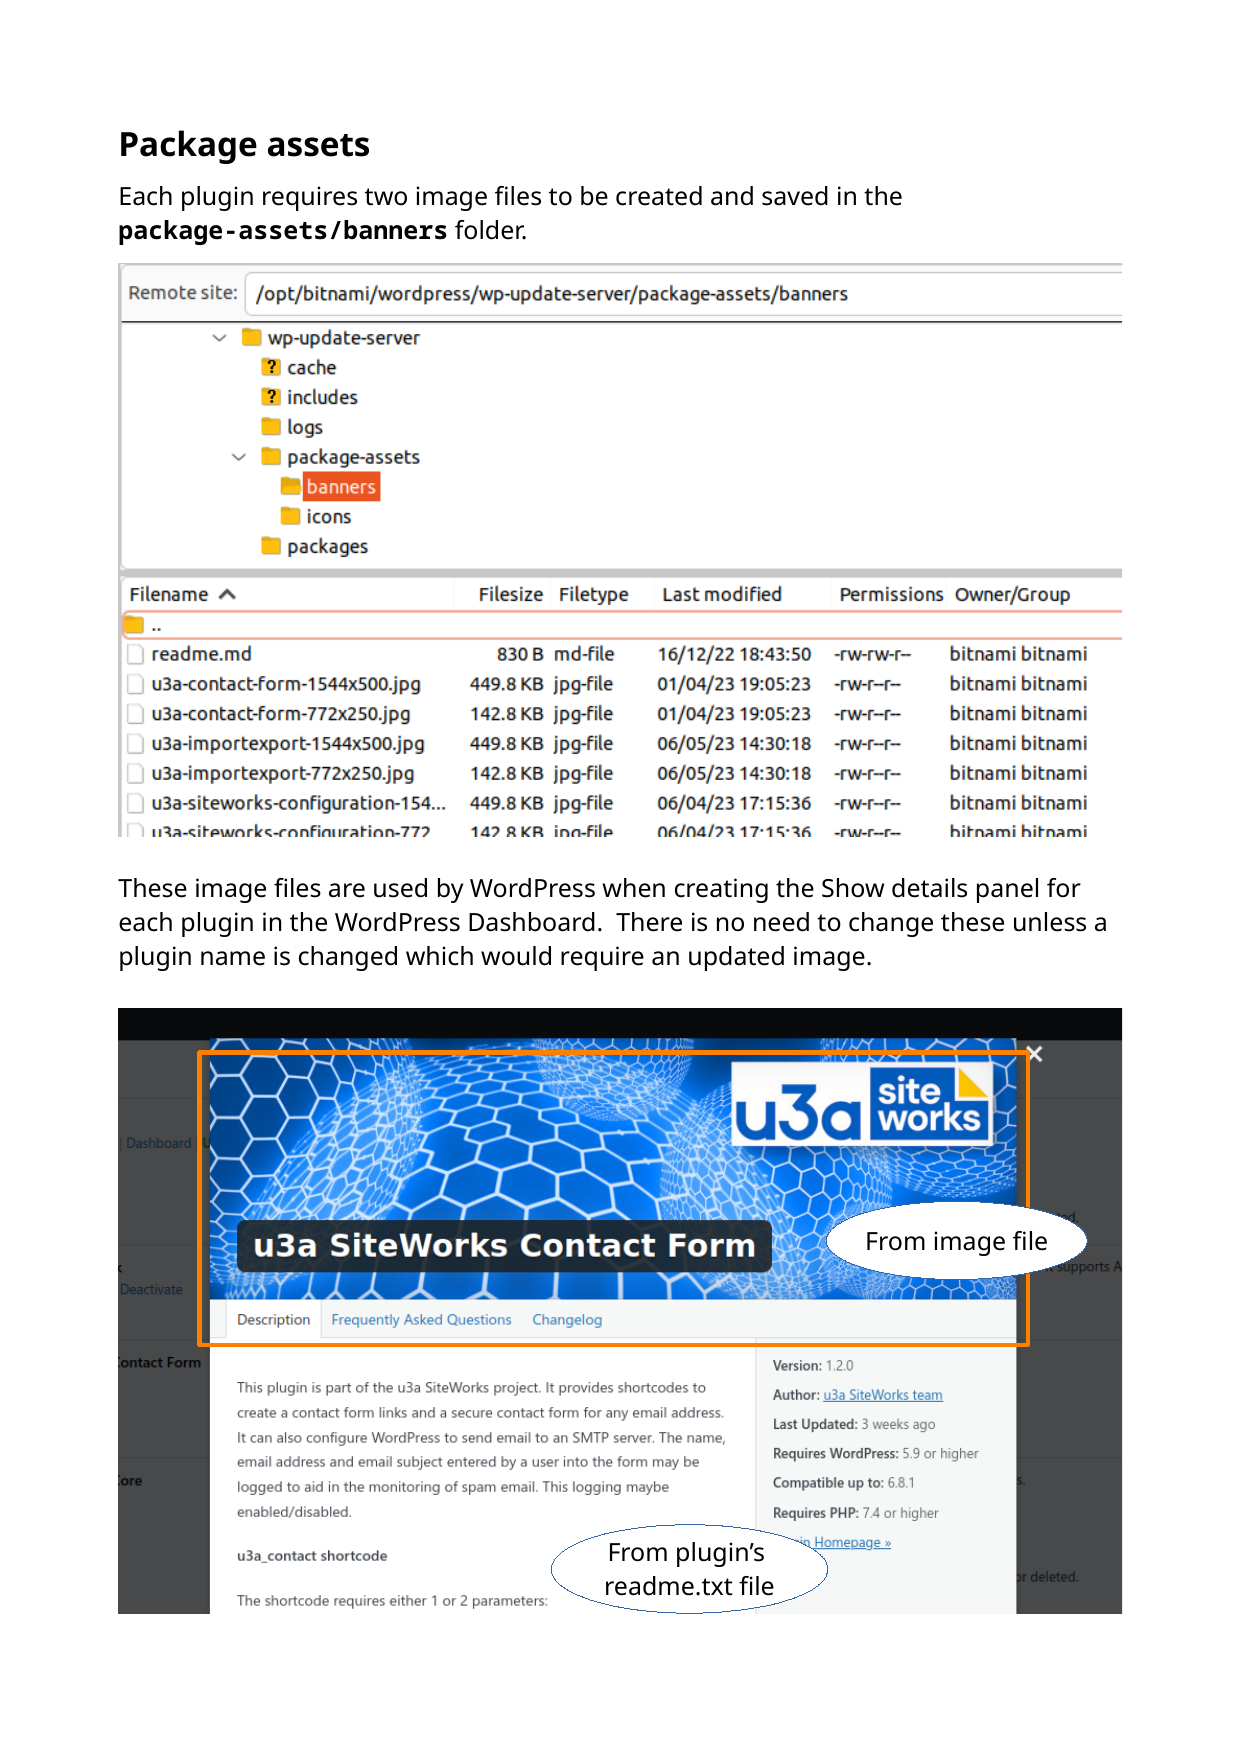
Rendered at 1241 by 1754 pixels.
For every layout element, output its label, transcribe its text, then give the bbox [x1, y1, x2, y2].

text These image files are used by WordPress when creating the Show details panel for each plugin in the WordPress Dashboard. There is no need to change these unless a plugin name is changed which would require an updated image. [118, 870, 1122, 972]
subtitle Package assets [118, 121, 1122, 166]
picture [118, 1008, 1123, 1614]
picture [118, 263, 1123, 837]
text Each plugin requires two image files to be created and saved in the package-assets/banners folder. [118, 179, 1122, 247]
